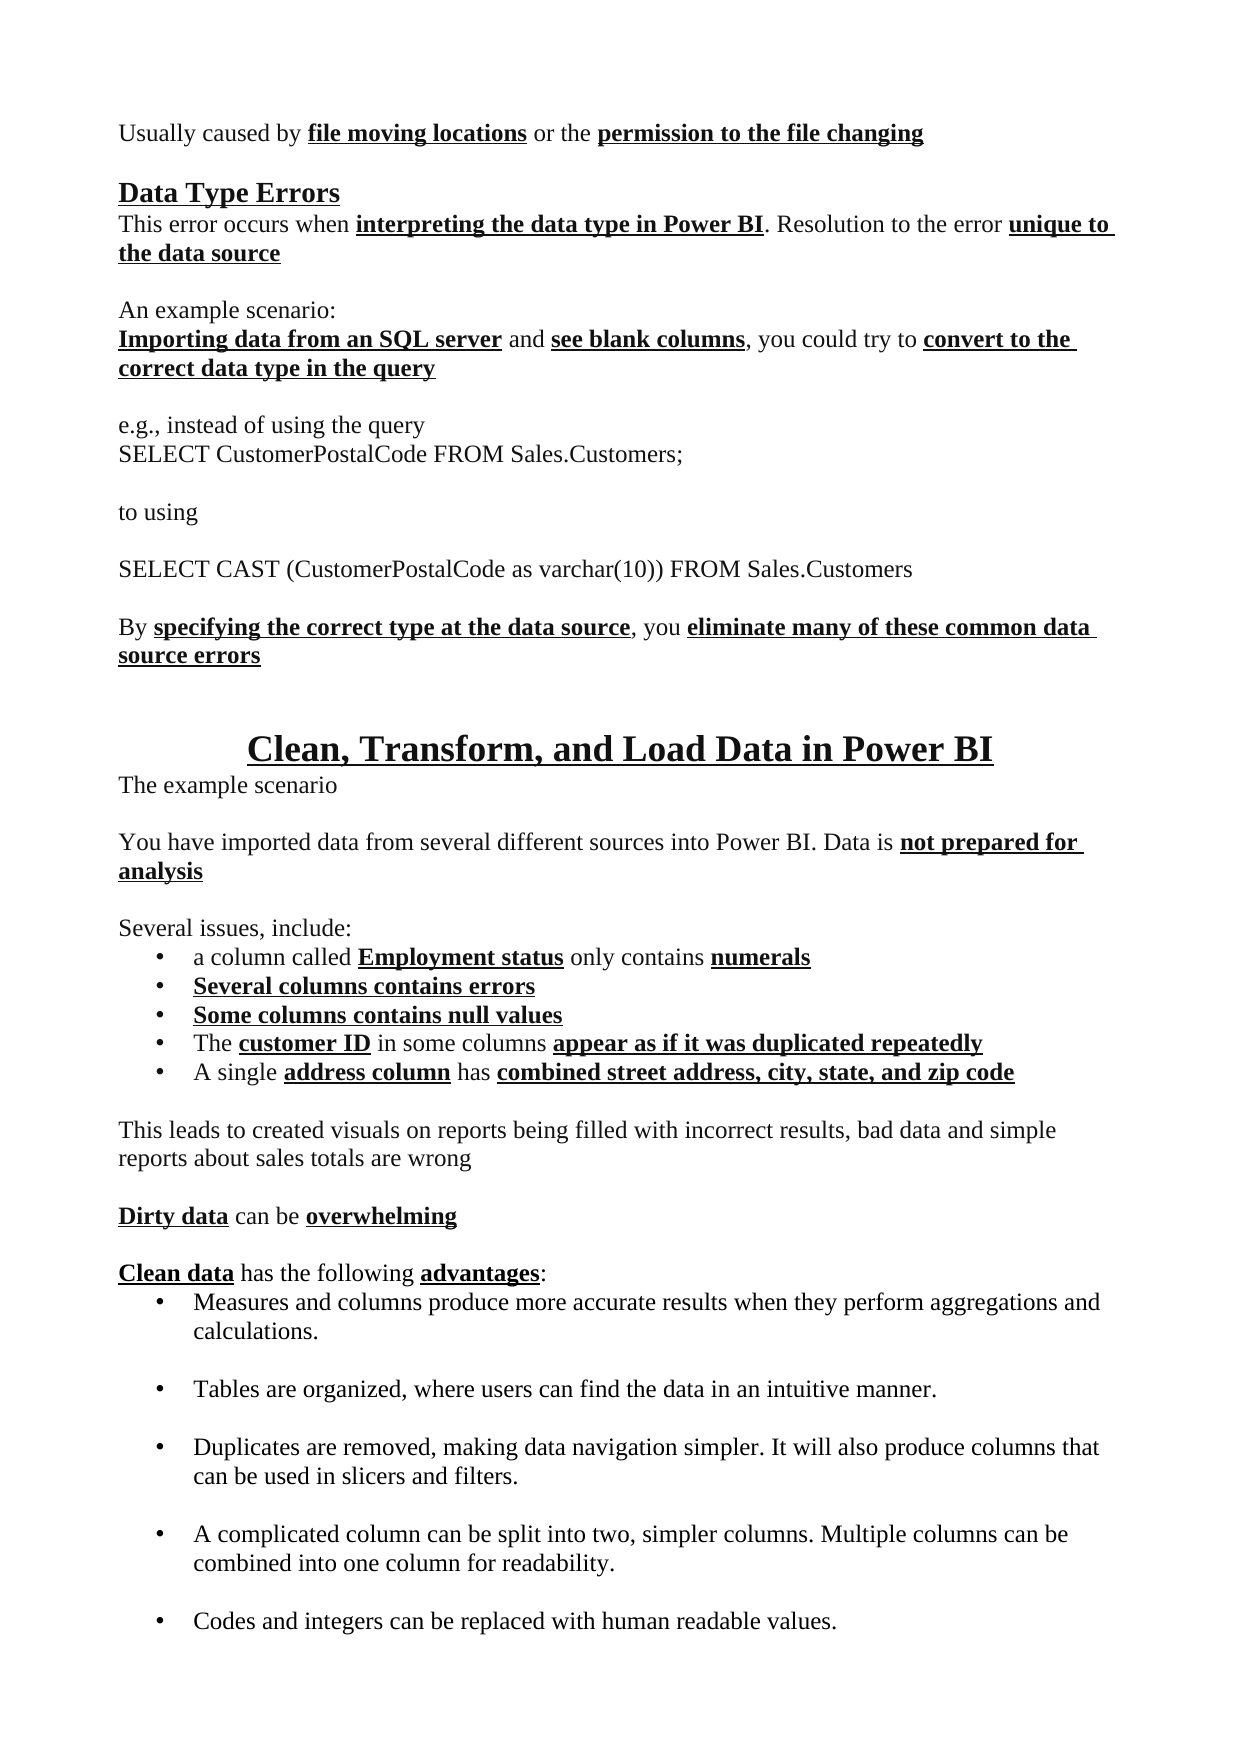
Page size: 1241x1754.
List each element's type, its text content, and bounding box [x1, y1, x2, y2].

list A complicated column can be split into two, simpler columns. Multiple columns can be combined into one column for readability. [156, 1519, 1122, 1577]
list A single address column has combined street address, city, state, and zip code [156, 1057, 1122, 1086]
list Codes and integers can be replaced with human readable values. [156, 1606, 1122, 1635]
text This leads to created visuals on reports being filled with incorrect results, bad data and simple reports about sales totals are wrong [118, 1115, 1122, 1172]
list Measures and columns produce more accurate results when they perform aggregations and calculations. [156, 1287, 1122, 1345]
list The customer ID in some columns appear as if it was duplicated repeatedly [156, 1028, 1122, 1057]
list Some columns contains null values [156, 1000, 1122, 1028]
text Usually caused by file moving locations or the permission to the file changing [118, 118, 1122, 147]
text You have imported data from several different sources into Power BI. Data is not prepared for analysis [118, 827, 1122, 885]
text Dirty data can be overwhelming [118, 1201, 1122, 1230]
text SELECT CustomerPostalCode FROM Sales.Customers; [118, 439, 1122, 468]
text to using [118, 497, 1122, 525]
text Clean data has the following advantages: [118, 1258, 1122, 1287]
text Clean, Transform, and Load Data in Power BI [118, 727, 1122, 770]
list Tables are organized, where users can find the data in an intuitive manner. [156, 1374, 1122, 1403]
text The example scenario [118, 770, 1122, 798]
list a column called Employment status only contains numerals [156, 942, 1122, 971]
text SELECT CAST (CustomerPostalCode as varchar(10)) FROM Sales.Customers [118, 554, 1122, 583]
text An example scenario: [118, 295, 1122, 324]
text Data Type Errors [118, 176, 1122, 209]
text Importing data from an SQL server and see blank columns, you could try to convert to the correct data type in the query [118, 324, 1122, 382]
text Several issues, include: [118, 913, 1122, 942]
text This error occurs when interpreting the data type in Power BI. Resolution to the error unique to the data source [118, 209, 1122, 267]
list Several columns contains errors [156, 971, 1122, 1000]
text By specifying the correct type at the data source, you eliminate many of these common data source errors [118, 612, 1122, 669]
list Duplicates are removed, making data navigation simpler. It will also produce columns that can be used in slicers and filters. [156, 1432, 1122, 1490]
text e.g., instead of using the query [118, 410, 1122, 439]
